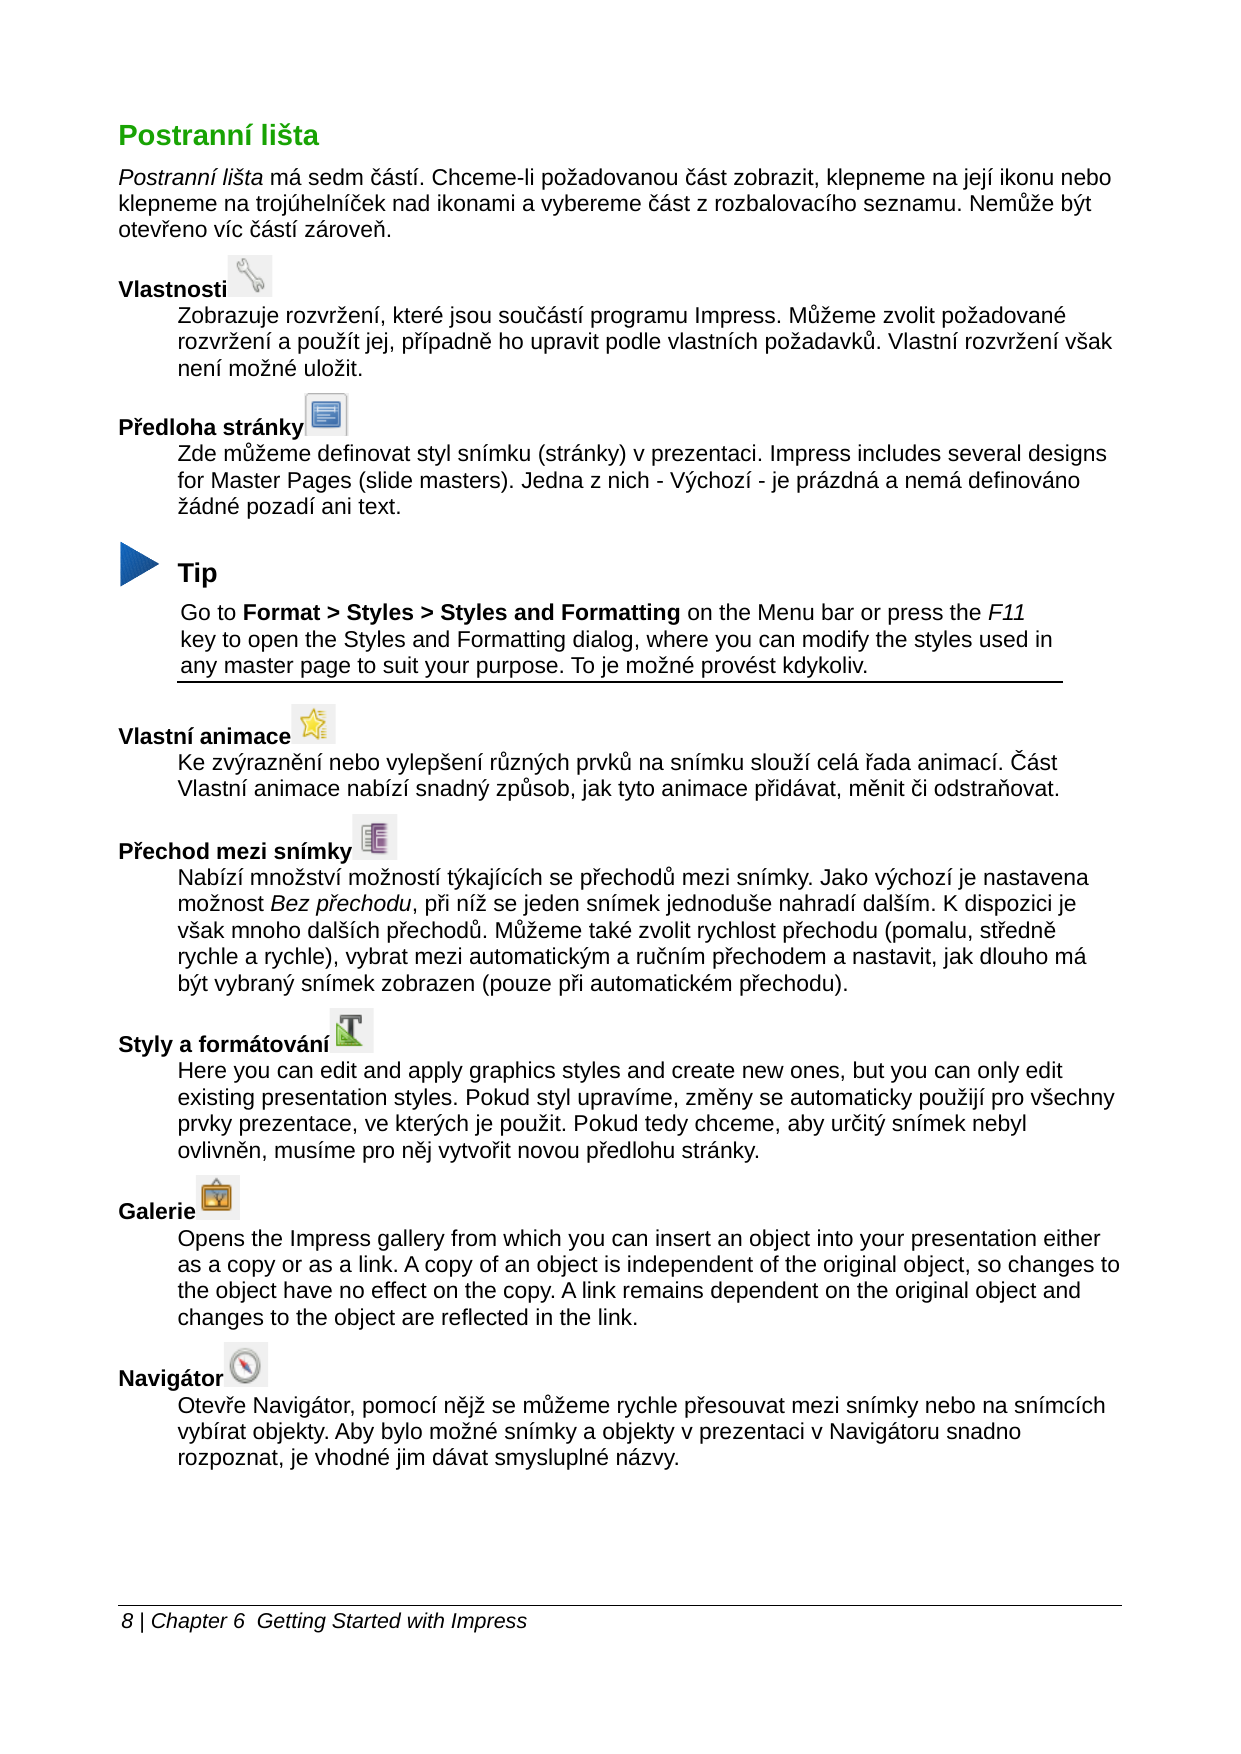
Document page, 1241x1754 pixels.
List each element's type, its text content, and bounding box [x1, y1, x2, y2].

text Go to Format > Styles > Styles and Formatting on the Menu bar or press the F11 key to open the Styles and Formatting dialog, where you can modify the styles used in any master page to suit your purpose. To je možné provést kdykoliv. [177, 596, 1063, 681]
text Ke zvýraznění nebo vylepšení různých prvků na snímku slouží celá řada animací. Část Vlastní animace nabízí snadný způsob, jak tyto animace přidávat, měnit či odstraňovat. [177, 749, 1122, 802]
text Here you can edit and apply graphics styles and create new ones, but you can only edit existing presentation styles. Pokud styl upravíme, změny se automaticky použijí pro všechny prvky prezentace, ve kterých je použit. Pokud tedy chceme, aby určitý snímek nebyl ovlivněn, musíme pro něj vytvořit novou předlohu stránky. [177, 1057, 1122, 1163]
text Zobrazuje rozvržení, které jsou součástí programu Impress. Můžeme zvolit požadované rozvržení a použít jej, případně ho upravit podle vlastních požadavků. Vlastní rozvržení však není možné uložit. [177, 302, 1122, 381]
text Vlastní animace [118, 704, 1122, 749]
text Opens the Impress gallery from which you can insert an object into your presentation either as a copy or as a link. A copy of an object is independent of the original object, so changes to the object have no effect on the copy. A link remains dependent on the original object and changes to the object are reflected in the link. [177, 1224, 1122, 1330]
subtitle Tip [118, 539, 1122, 589]
text Otevře Navigátor, pomocí nějž se můžeme rychle přesouvat mezi snímky nebo na snímcích vybírat objekty. Aby bylo možné snímky a objekty v prezentaci v Navigátoru snadno rozpoznat, je vhodné jim dávat smysluplné názvy. [177, 1392, 1122, 1471]
text Postranní lišta má sedm částí. Chceme-li požadovanou část zobrazit, klepneme na její ikonu nebo klepneme na trojúhelníček nad ikonami a vybereme část z rozbalovacího seznamu. Nemůže být otevřeno víc částí zároveň. [118, 163, 1122, 242]
text Styly a formátování [118, 1008, 1122, 1057]
text Předloha stránky [118, 393, 1122, 440]
text Vlastnosti [118, 255, 1122, 302]
text Nabízí množství možností týkajících se přechodů mezi snímky. Jako výchozí je nastavena možnost Bez přechodu, při níž se jeden snímek jednoduše nahradí dalším. K dispozici je však mnoho dalších přechodů. Můžeme také zvolit rychlost přechodu (pomalu, středně rychle a rychle), vybrat mezi automatickým a ručním přechodem a nastavit, jak dlouho má být vybraný snímek zobrazen (pouze při automatickém přechodu). [177, 864, 1122, 996]
text Přechod mezi snímky [118, 814, 1122, 864]
text Galerie [118, 1175, 1122, 1224]
text Zde můžeme definovat styl snímku (stránky) v prezentaci. Impress includes several designs for Master Pages (slide masters). Jedna z nich - Výchozí - je prázdná a nemá definováno žádné pozadí ani text. [177, 440, 1122, 519]
text Navigátor [118, 1342, 1122, 1392]
subtitle Postranní lišta [118, 118, 1122, 152]
